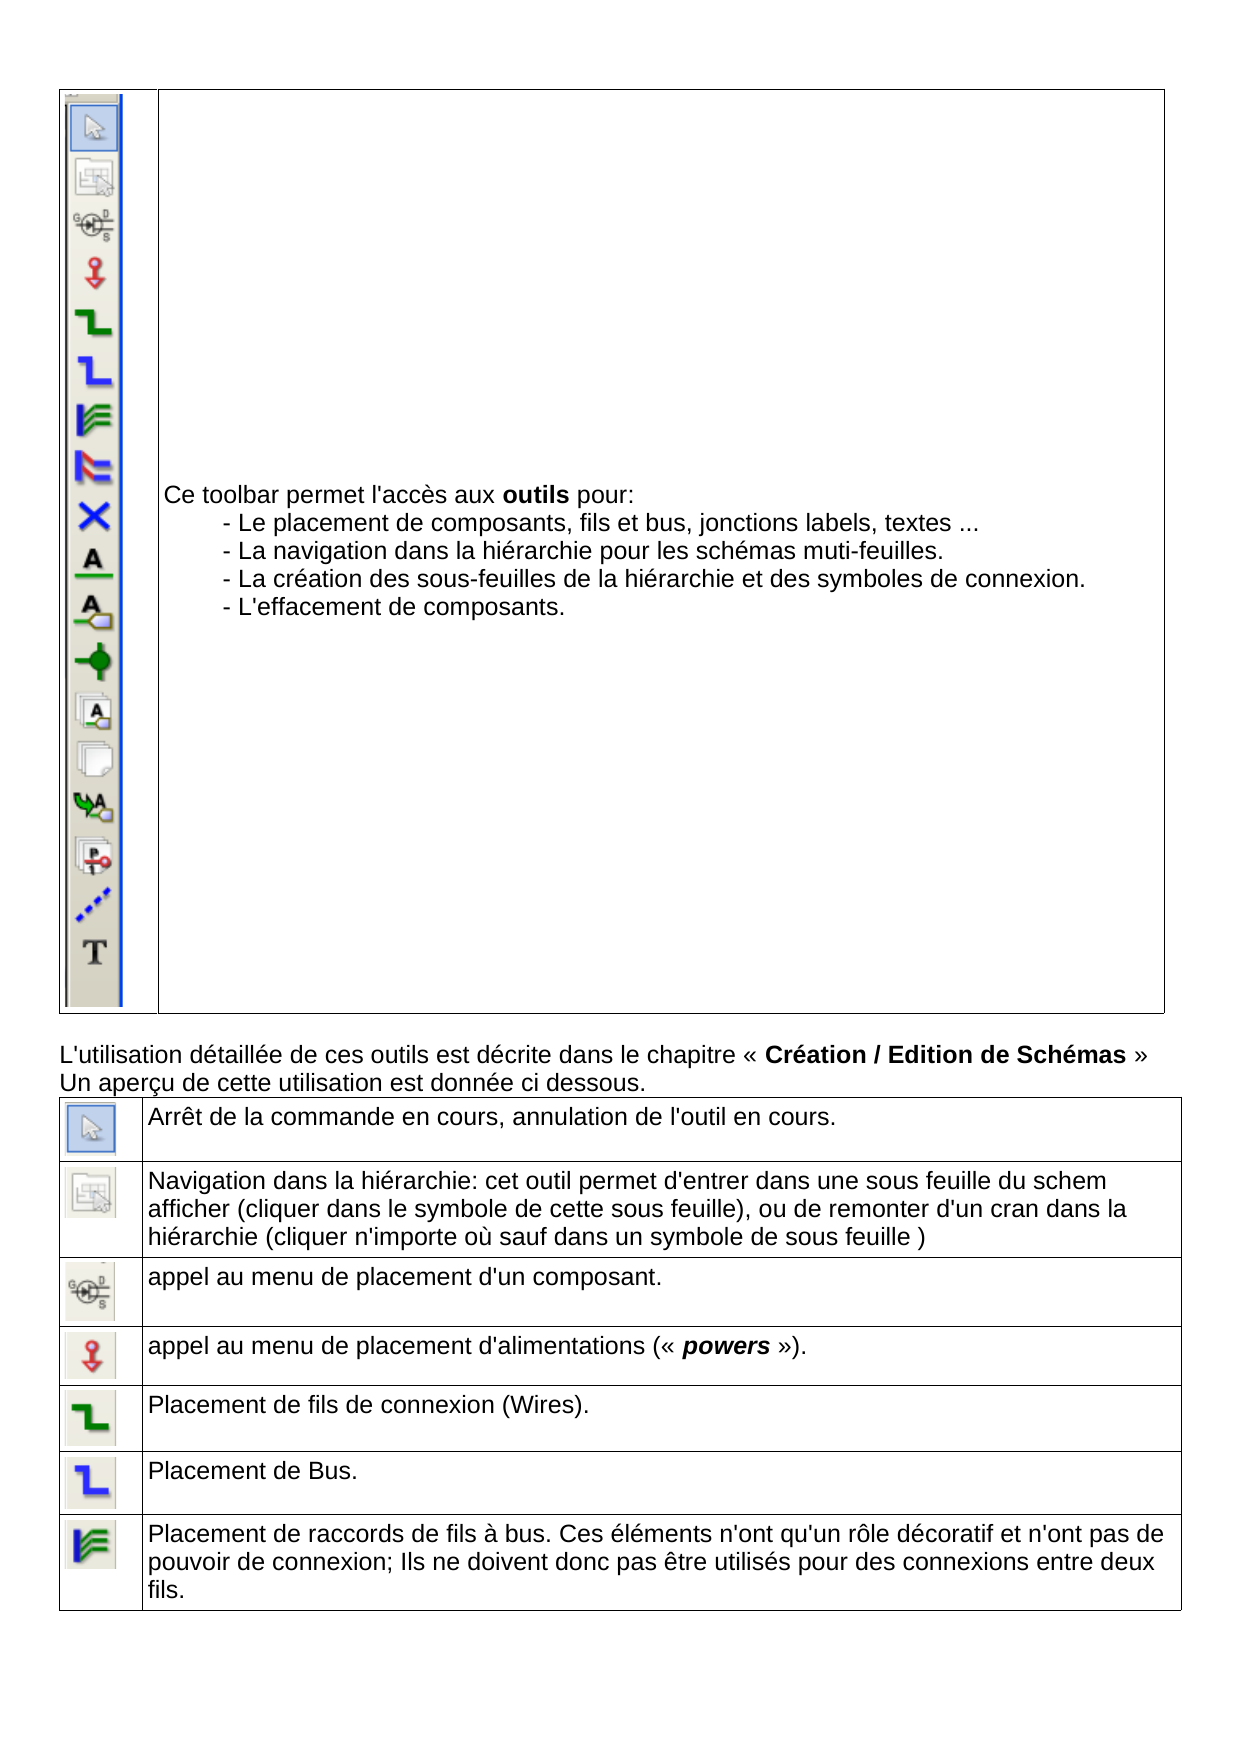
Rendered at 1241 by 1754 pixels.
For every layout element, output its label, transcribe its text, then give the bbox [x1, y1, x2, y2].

table_header [60, 1098, 142, 1161]
table_cell [60, 1452, 142, 1514]
picture [64, 1167, 117, 1218]
table_cell Navigation dans la hiérarchie: cet outil permet d'entrer dans une sous feuille du schem afficher (cliquer dans le symbole de cette sous feuille), ou de remonter d'un cran dans la hiérarchie (cliquer n'importe où sauf dans un symbole de sous feuille ) [143, 1162, 1181, 1257]
table_cell appel au menu de placement d'alimentations (« powers »). [143, 1327, 1181, 1385]
table_cell Placement de fils de connexion (Wires). [143, 1386, 1181, 1451]
picture [64, 1520, 117, 1569]
picture [64, 94, 123, 1007]
picture [64, 1102, 117, 1156]
table_cell [60, 1327, 142, 1385]
picture [64, 1262, 115, 1321]
table_header Ce toolbar permet l'accès aux outils pour: - Le placement de composants, fils et bus, jonctions labels, textes ... - La navigation dans la hiérarchie pour les schémas muti-feuilles. - La création des sous-feuilles de la hiérarchie et des symboles de connexion. - L'effacement de composants. [159, 90, 1164, 1013]
picture [64, 1390, 117, 1446]
table_cell [60, 1515, 142, 1610]
table_cell Placement de Bus. [143, 1452, 1181, 1514]
table_cell appel au menu de placement d'un composant. [143, 1258, 1181, 1326]
text L'utilisation détaillée de ces outils est décrite dans le chapitre « Création / Edition de Schémas » [59, 1041, 1181, 1069]
table_cell [60, 1386, 142, 1451]
table_cell [60, 1162, 142, 1257]
text Un aperçu de cette utilisation est donnée ci dessous. [59, 1069, 1181, 1097]
table_cell Placement de raccords de fils à bus. Ces éléments n'ont qu'un rôle décoratif et n'ont pas de pouvoir de connexion; Ils ne doivent donc pas être utilisés pour des connexions entre deux fils. [143, 1515, 1181, 1610]
table_header Arrêt de la commande en cours, annulation de l'outil en cours. [143, 1098, 1181, 1161]
picture [64, 1332, 117, 1379]
table_header [60, 90, 157, 1013]
picture [64, 1457, 117, 1509]
table_cell [60, 1258, 142, 1326]
